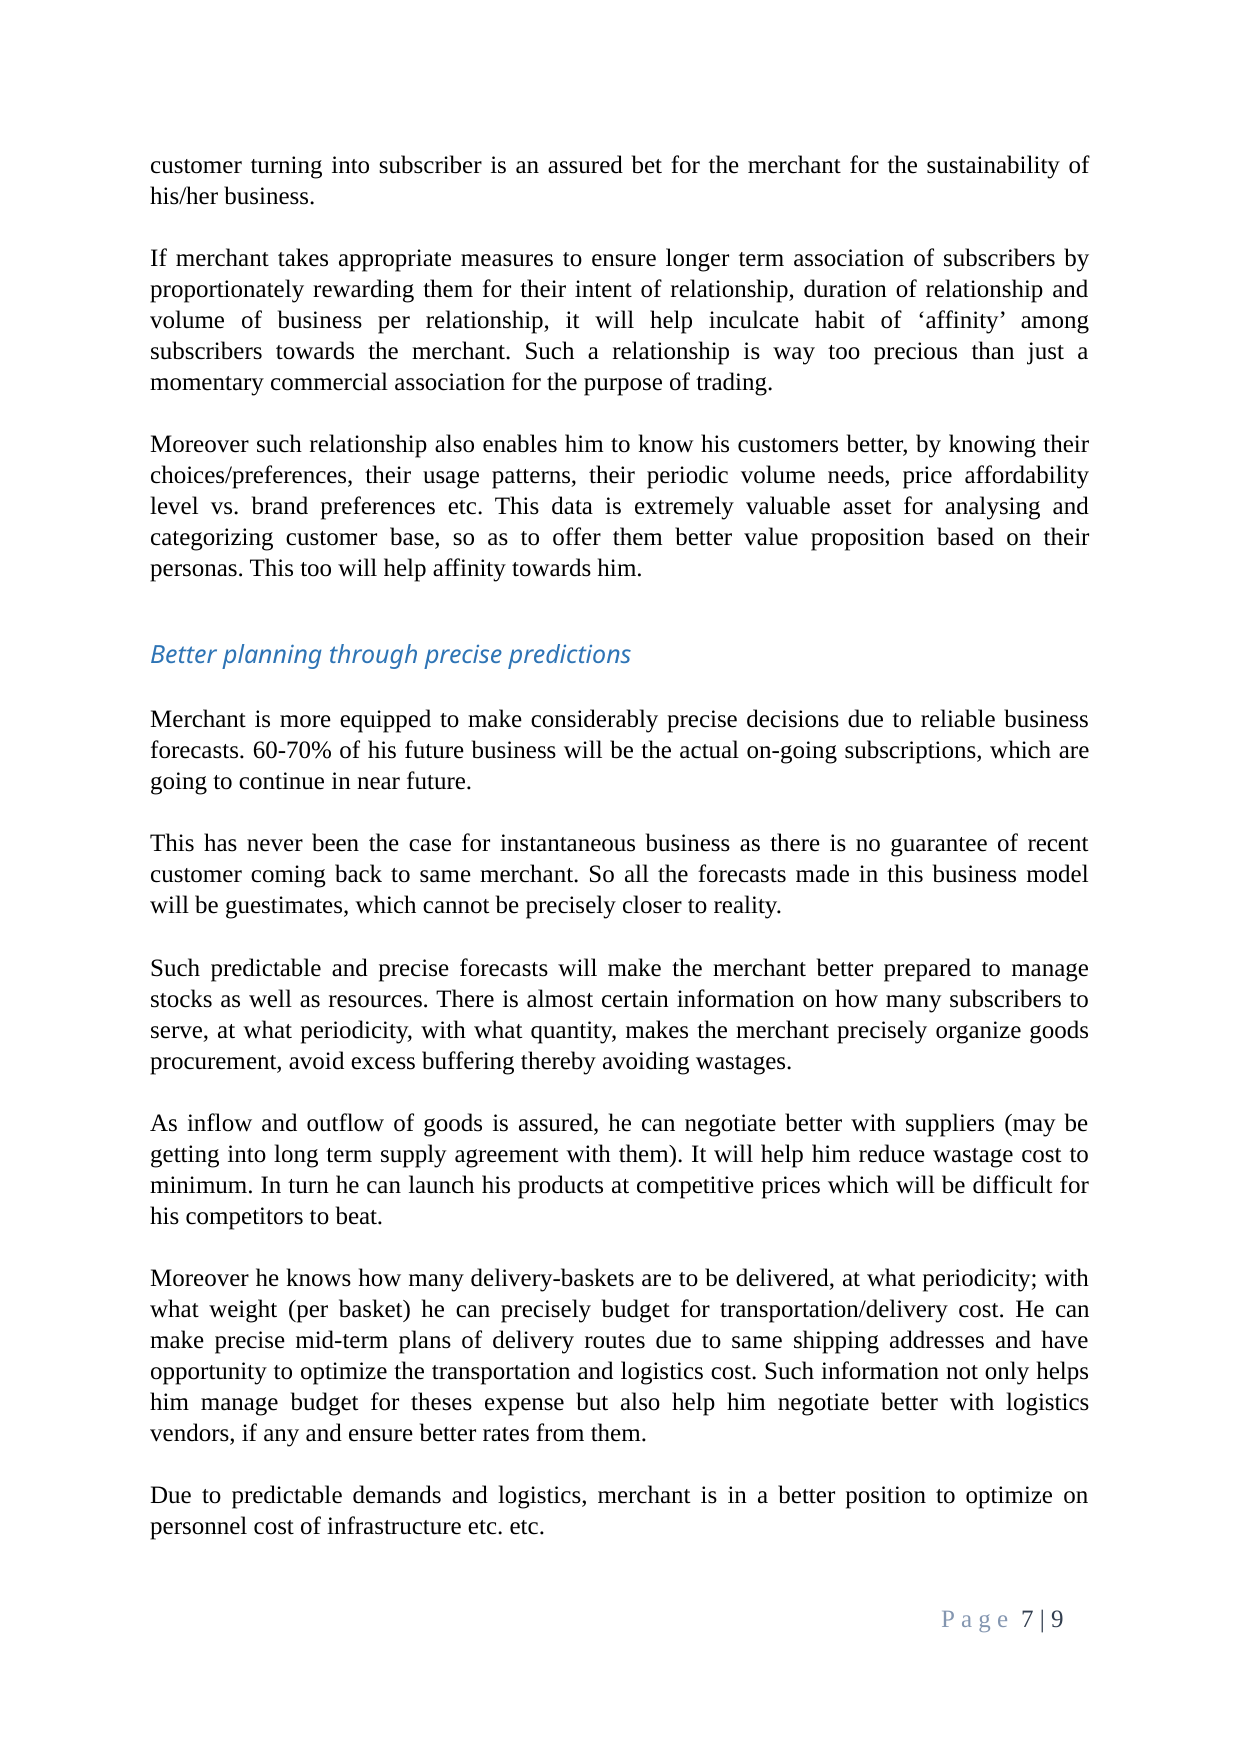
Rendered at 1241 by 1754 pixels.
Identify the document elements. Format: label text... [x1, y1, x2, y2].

list Such predictable and precise forecasts will make the merchant better prepared to manage stocks as well as resources. There is almost certain information on how many subscribers to serve, at what periodicity, with what quantity, makes the merchant precisely organize goods procurement, avoid excess buffering thereby avoiding wastages. [150, 953, 1090, 1074]
list Moreover such relationship also enables him to know his customers better, by knowing their choices/preferences, their usage patterns, their periodic volume needs, price affordability level vs. brand preferences etc. This data is extremely valuable asset for analysing and categorizing customer base, so as to offer them better value proposition based on their personas. This too will help affinity towards him. [150, 429, 1090, 582]
subtitle Better planning through precise predictions [150, 636, 1090, 671]
list Due to predictable demands and logistics, merchant is in a better position to optimize on personnel cost of infrastructure etc. etc. [150, 1480, 1090, 1540]
list This has never been the case for instantaneous business as there is no guarantee of recent customer coming back to same merchant. So all the forecasts made in this business model will be guestimates, which cannot be precisely closer to reality. [150, 828, 1090, 919]
list As inflow and outflow of goods is assured, he can negotiate better with suppliers (may be getting into long term supply agreement with them). It will help him reduce wastage cost to minimum. In turn he can launch his products at competitive prices which will be difficult for his competitors to beat. [150, 1108, 1090, 1230]
list Moreover he knows how many delivery-baskets are to be delivered, at what periodicity; with what weight (per basket) he can precisely budget for transportation/delivery cost. He can make precise mid-term plans of delivery routes due to same shipping addresses and have opportunity to optimize the transportation and logistics cost. Such information not only helps him manage budget for theses expense but also help him negotiate better with logistics vendors, if any and ensure better rates from them. [150, 1263, 1090, 1447]
list Merchant is more equipped to make considerably precise decisions due to reliable business forecasts. 60-70% of his future business will be the actual on-going subscriptions, which are going to continue in near future. [150, 704, 1090, 795]
list customer turning into subscriber is an assured bet for the merchant for the sustainability of his/her business. [150, 150, 1090, 210]
list If merchant takes appropriate measures to ensure longer term association of subscribers by proportionately rewarding them for their intent of relationship, duration of relationship and volume of business per relationship, it will help inculcate habit of ‘affinity’ among subscribers towards the merchant. Such a relationship is way too precious than just a momentary commercial association for the purpose of trading. [150, 243, 1090, 396]
